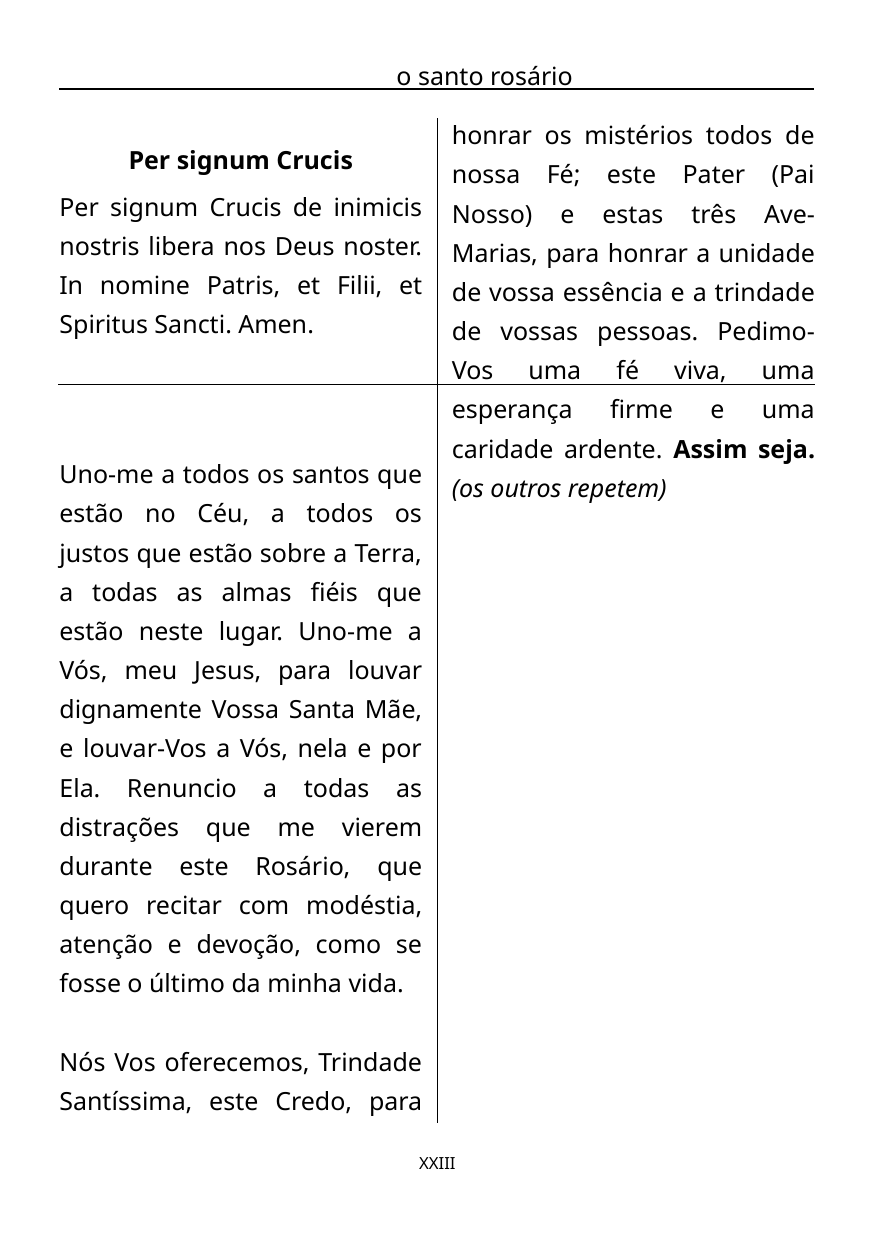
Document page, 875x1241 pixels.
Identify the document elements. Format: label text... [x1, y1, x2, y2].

text Per signum Crucis [59, 143, 422, 177]
text Nós Vos oferecemos, Trindade Santíssima, este Credo, para [59, 1044, 422, 1118]
text Per signum Crucis de inimicis nostris libera nos Deus noster. In nomine Patris, et Filii, et Spiritus Sancti. Amen. [59, 189, 422, 341]
text honrar os mistérios todos de nossa Fé; este Pater (Pai Nosso) e estas três Ave-Marias, para honrar a unidade de vossa essência e a trindade de vossas pessoas. Pedimo-Vos uma fé viva, uma [452, 118, 815, 384]
text Uno-me a todos os santos que estão no Céu, a todos os justos que estão sobre a Terra, a todas as almas fiéis que estão neste lugar. Uno-me a Vós, meu Jesus, para louvar dignamente Vossa Santa Mãe, e louvar-Vos a Vós, nela e por Ela. Renuncio a todas as distrações que me vierem durante este Rosário, que quero recitar com modéstia, atenção e devoção, como se fosse o último da minha vida. [59, 457, 422, 1000]
text esperança firme e uma caridade ardente. Assim seja. (os outros repetem) [452, 385, 815, 504]
